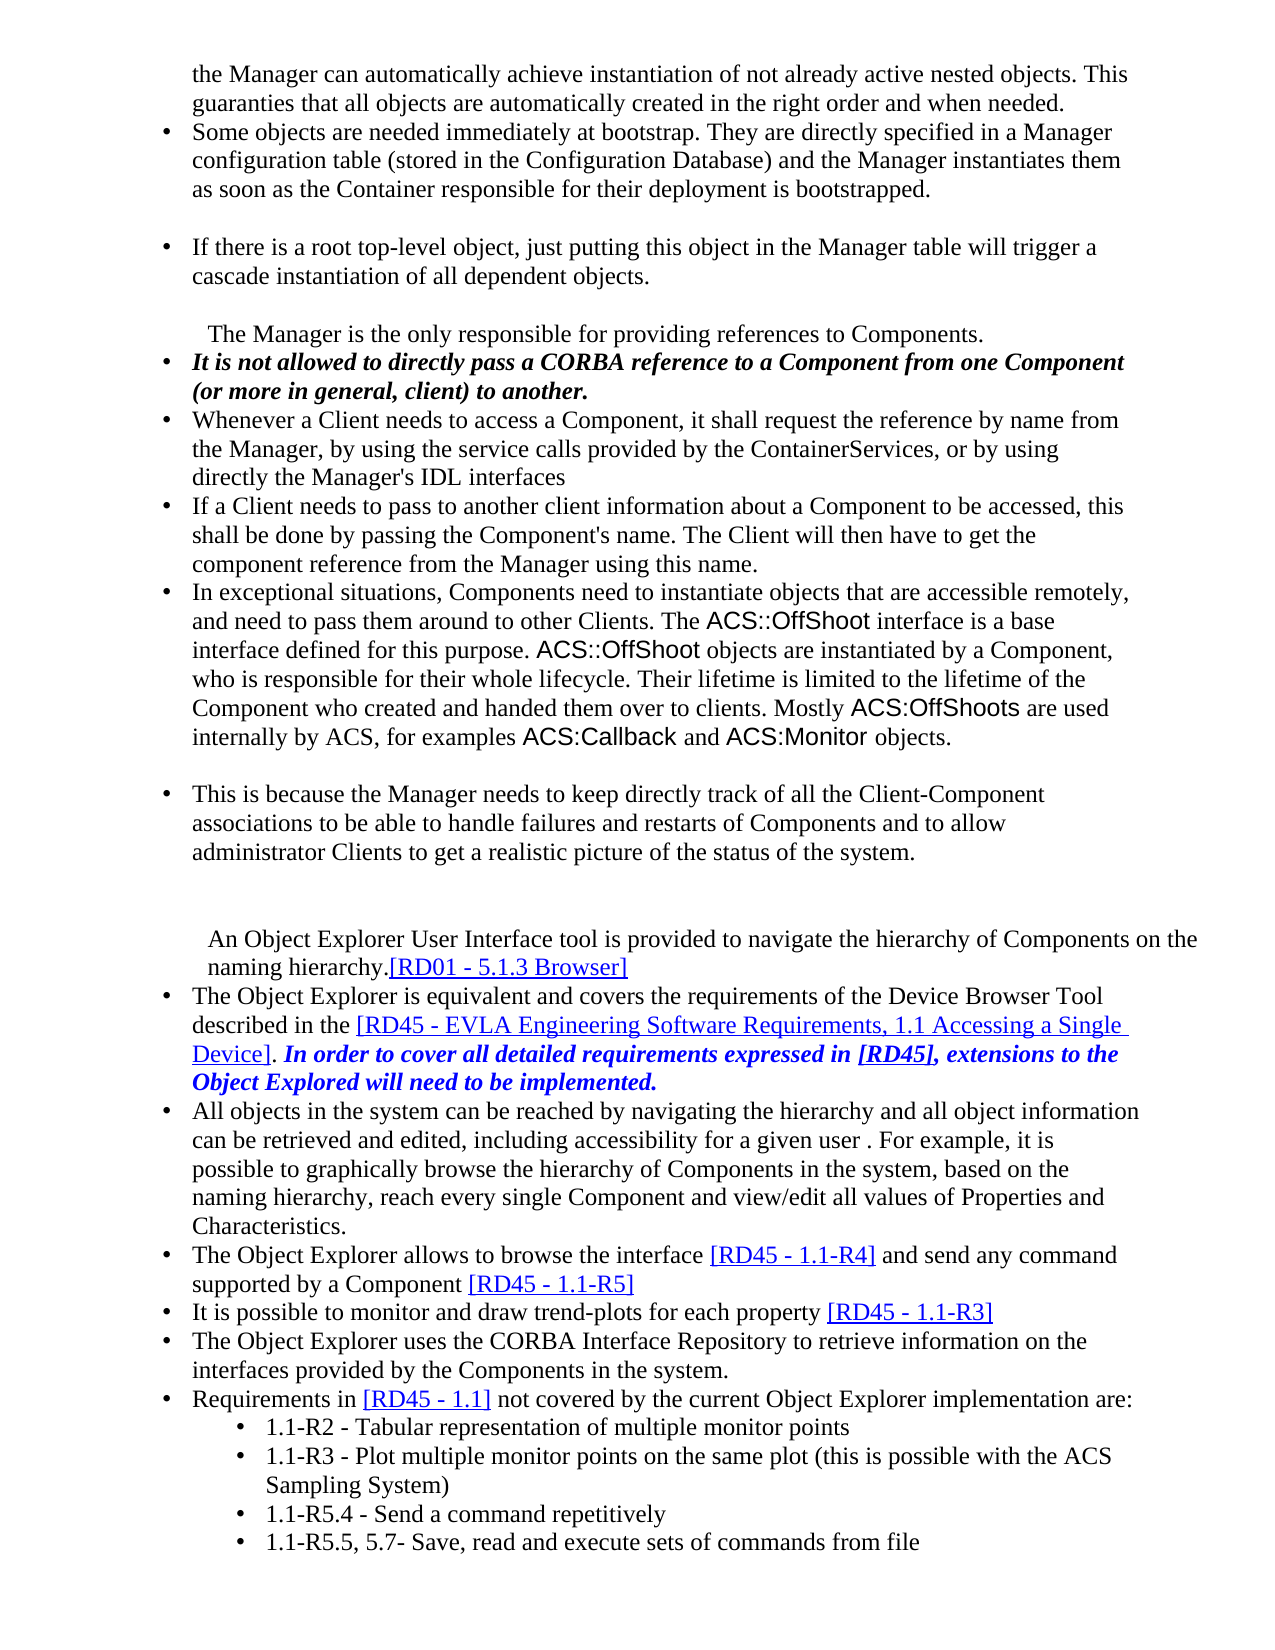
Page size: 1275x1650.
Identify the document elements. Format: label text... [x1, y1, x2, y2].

list 1.1-R5.5, 5.7- Save, read and execute sets of commands from file [236, 1527, 1141, 1556]
list 1.1-R3 - Plot multiple monitor points on the same plot (this is possible with the ACS Sampling System) [236, 1441, 1141, 1499]
list The Object Explorer uses the CORBA Interface Repository to retrieve information on the interfaces provided by the Components in the system. [162, 1326, 1141, 1384]
list In exceptional situations, Components need to instantiate objects that are accessible remotely, and need to pass them around to other Clients. The ACS::OffShoot interface is a base interface defined for this purpose. ACS::OffShoot objects are instantiated by a Component, who is responsible for their whole lifecycle. Their lifetime is limited to the lifetime of the Component who created and handed them over to clients. Mostly ACS:OffShoots are used internally by ACS, for examples ACS:Callback and ACS:Monitor objects. [162, 577, 1141, 750]
list All objects in the system can be reached by navigating the hierarchy and all object information can be retrieved and edited, including accessibility for a given user . For example, it is possible to graphically browse the hierarchy of Components in the system, based on the naming hierarchy, reach every single Component and view/edit all values of Properties and Characteristics. [162, 1096, 1141, 1240]
subtitle An Object Explorer User Interface tool is provided to navigate the hierarchy of Components on the naming hierarchy.[RD01 - 5.1.3 Browser] [118, 924, 1216, 981]
list 1.1-R5.4 - Send a command repetitively [236, 1499, 1141, 1527]
list the Manager can automatically achieve instantiation of not already active nested objects. This guaranties that all objects are automatically created in the right order and when needed. [162, 59, 1141, 117]
list Requirements in [RD45 - 1.1] not covered by the current Object Explorer implementation are: [162, 1384, 1141, 1412]
list The Object Explorer allows to browse the interface [RD45 - 1.1-R4] and send any command supported by a Component [RD45 - 1.1-R5] [162, 1240, 1141, 1297]
list It is possible to monitor and draw trend-plots for each property [RD45 - 1.1-R3] [162, 1297, 1141, 1326]
subtitle The Manager is the only responsible for providing references to Components. [118, 319, 1216, 347]
list 1.1-R2 - Tabular representation of multiple monitor points [236, 1412, 1141, 1441]
list If a Client needs to pass to another client information about a Component to be accessed, this shall be done by passing the Component's name. The Client will then have to get the component reference from the Manager using this name. [162, 491, 1141, 577]
list This is because the Manager needs to keep directly track of all the Client-Component associations to be able to handle failures and restarts of Components and to allow administrator Clients to get a realistic picture of the status of the system. [162, 779, 1141, 894]
list It is not allowed to directly pass a CORBA reference to a Component from one Component (or more in general, client) to another. [162, 347, 1141, 405]
list Some objects are needed immediately at bootstrap. They are directly specified in a Manager configuration table (stored in the Configuration Database) and the Manager instantiates them as soon as the Container responsible for their deployment is bootstrapped. [162, 117, 1141, 203]
list If there is a root top-level object, just putting this object in the Manager table will trigger a cascade instantiation of all dependent objects. [162, 232, 1141, 289]
list The Object Explorer is equivalent and covers the requirements of the Device Browser Tool described in the [RD45 - EVLA Engineering Software Requirements, 1.1 Accessing a Single Device]. In order to cover all detailed requirements expressed in [RD45], extensions to the Object Explored will need to be implemented. [162, 981, 1141, 1096]
list Whenever a Client needs to access a Component, it shall request the reference by name from the Manager, by using the service calls provided by the ContainerServices, or by using directly the Manager's IDL interfaces [162, 405, 1141, 491]
